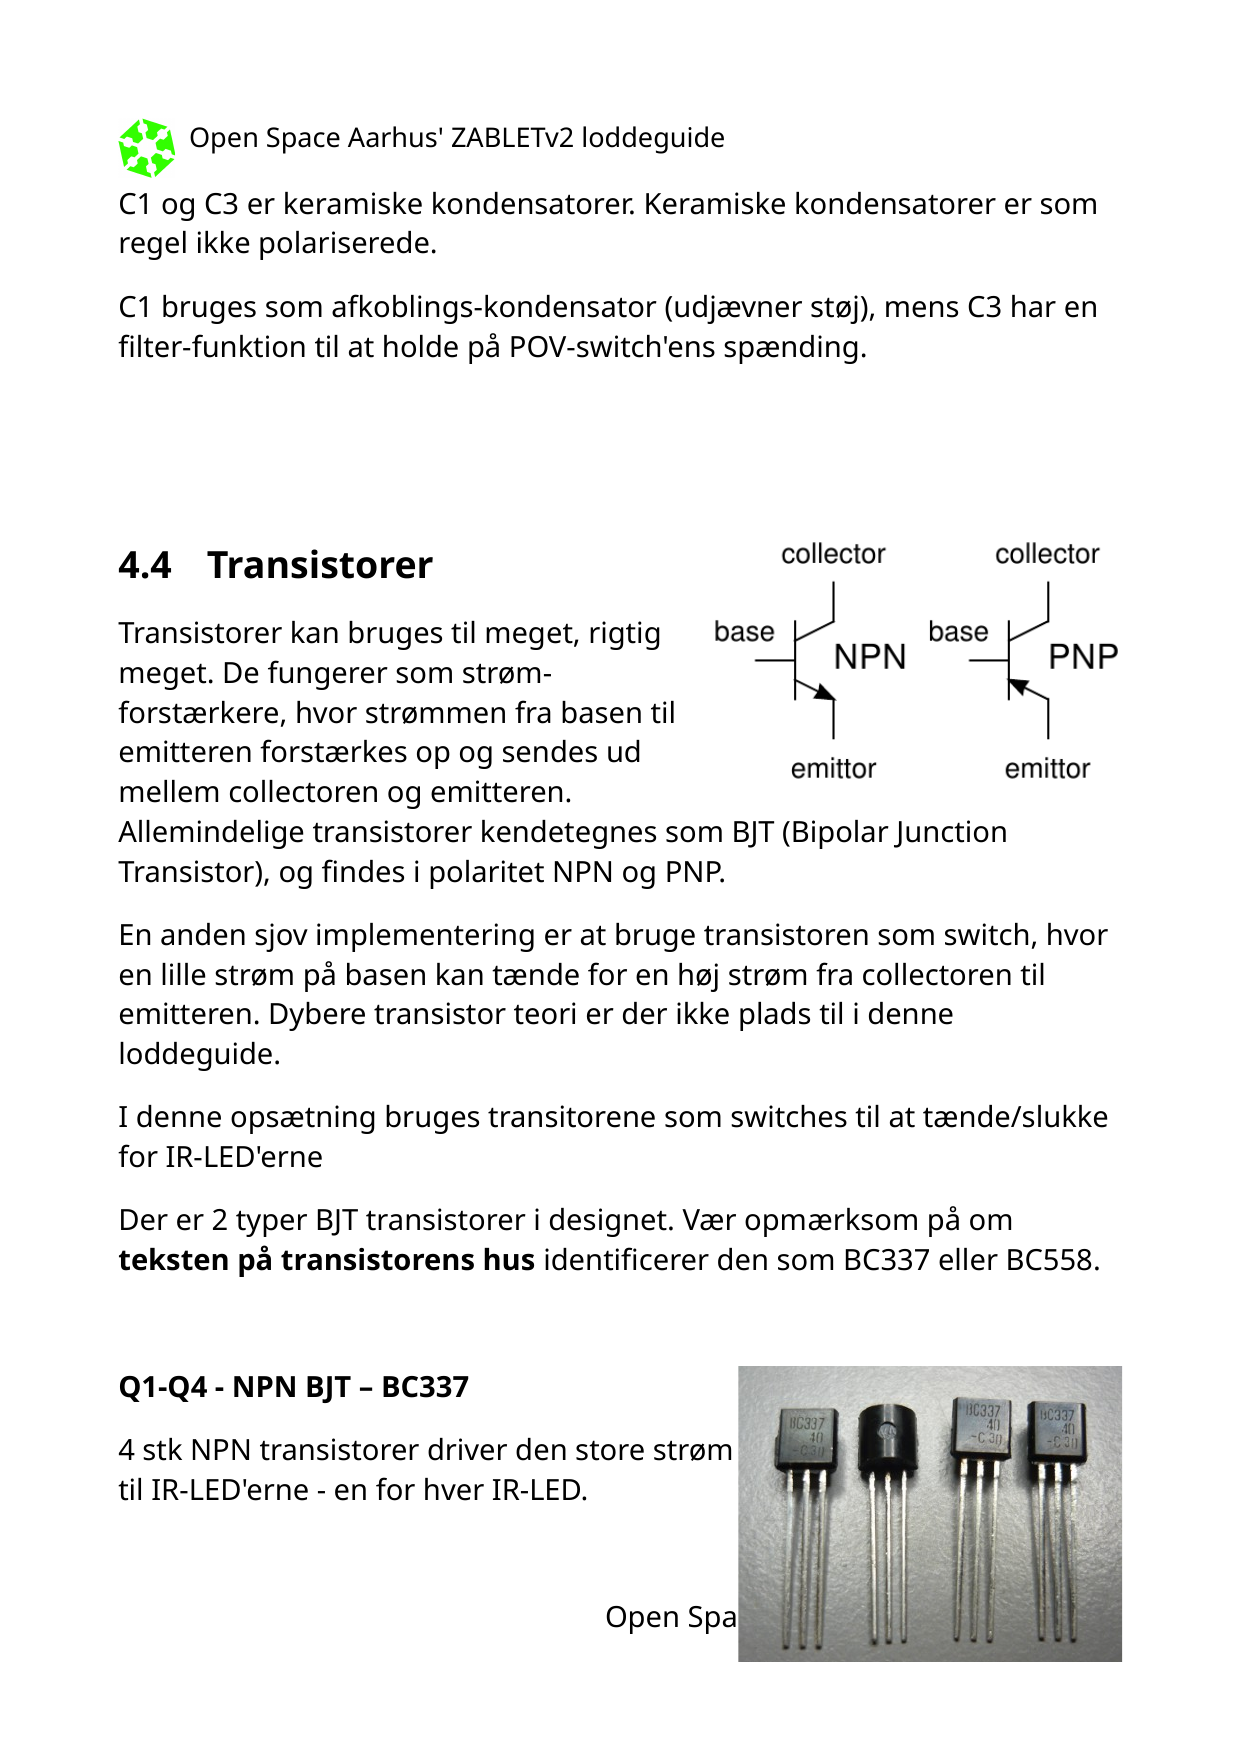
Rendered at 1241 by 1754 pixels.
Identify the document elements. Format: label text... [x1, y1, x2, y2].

text C1 bruges som afkoblings-kondensator (udjævner støj), mens C3 har en filter-funktion til at holde på POV-switch'ens spænding. [118, 286, 1122, 366]
text 4 stk NPN transistorer driver den store strøm til IR-LED'erne - en for hver IR-LED. [118, 1429, 738, 1509]
picture [118, 118, 175, 178]
text Q1-Q4 - NPN BJT – BC337 [118, 1366, 738, 1406]
picture [738, 1366, 1123, 1662]
picture [708, 538, 1123, 786]
text C1 og C3 er keramiske kondensatorer. Keramiske kondensatorer er som regel ikke polariserede. [118, 183, 1122, 262]
text I denne opsætning bruges transitorene som switches til at tænde/slukke for IR-LED'erne [118, 1097, 1122, 1176]
text Der er 2 typer BJT transistorer i designet. Vær opmærksom på om teksten på transistorens hus identificerer den som BC337 eller BC558. [118, 1199, 1122, 1279]
subtitle Transistorer [118, 538, 708, 589]
text Transistorer kan bruges til meget, rigtig meget. De fungerer som strøm-forstærkere, hvor strømmen fra basen til emitteren forstærkes op og sendes ud mellem collectoren og emitteren. Allemindelige transistorer kendetegnes som BJT (Bipolar Junction Transistor), og findes i polaritet NPN og PNP. [118, 613, 1122, 891]
text En anden sjov implementering er at bruge transistoren som switch, hvor en lille strøm på basen kan tænde for en høj strøm fra collectoren til emitteren. Dybere transistor teori er der ikke plads til i denne loddeguide. [118, 914, 1122, 1073]
